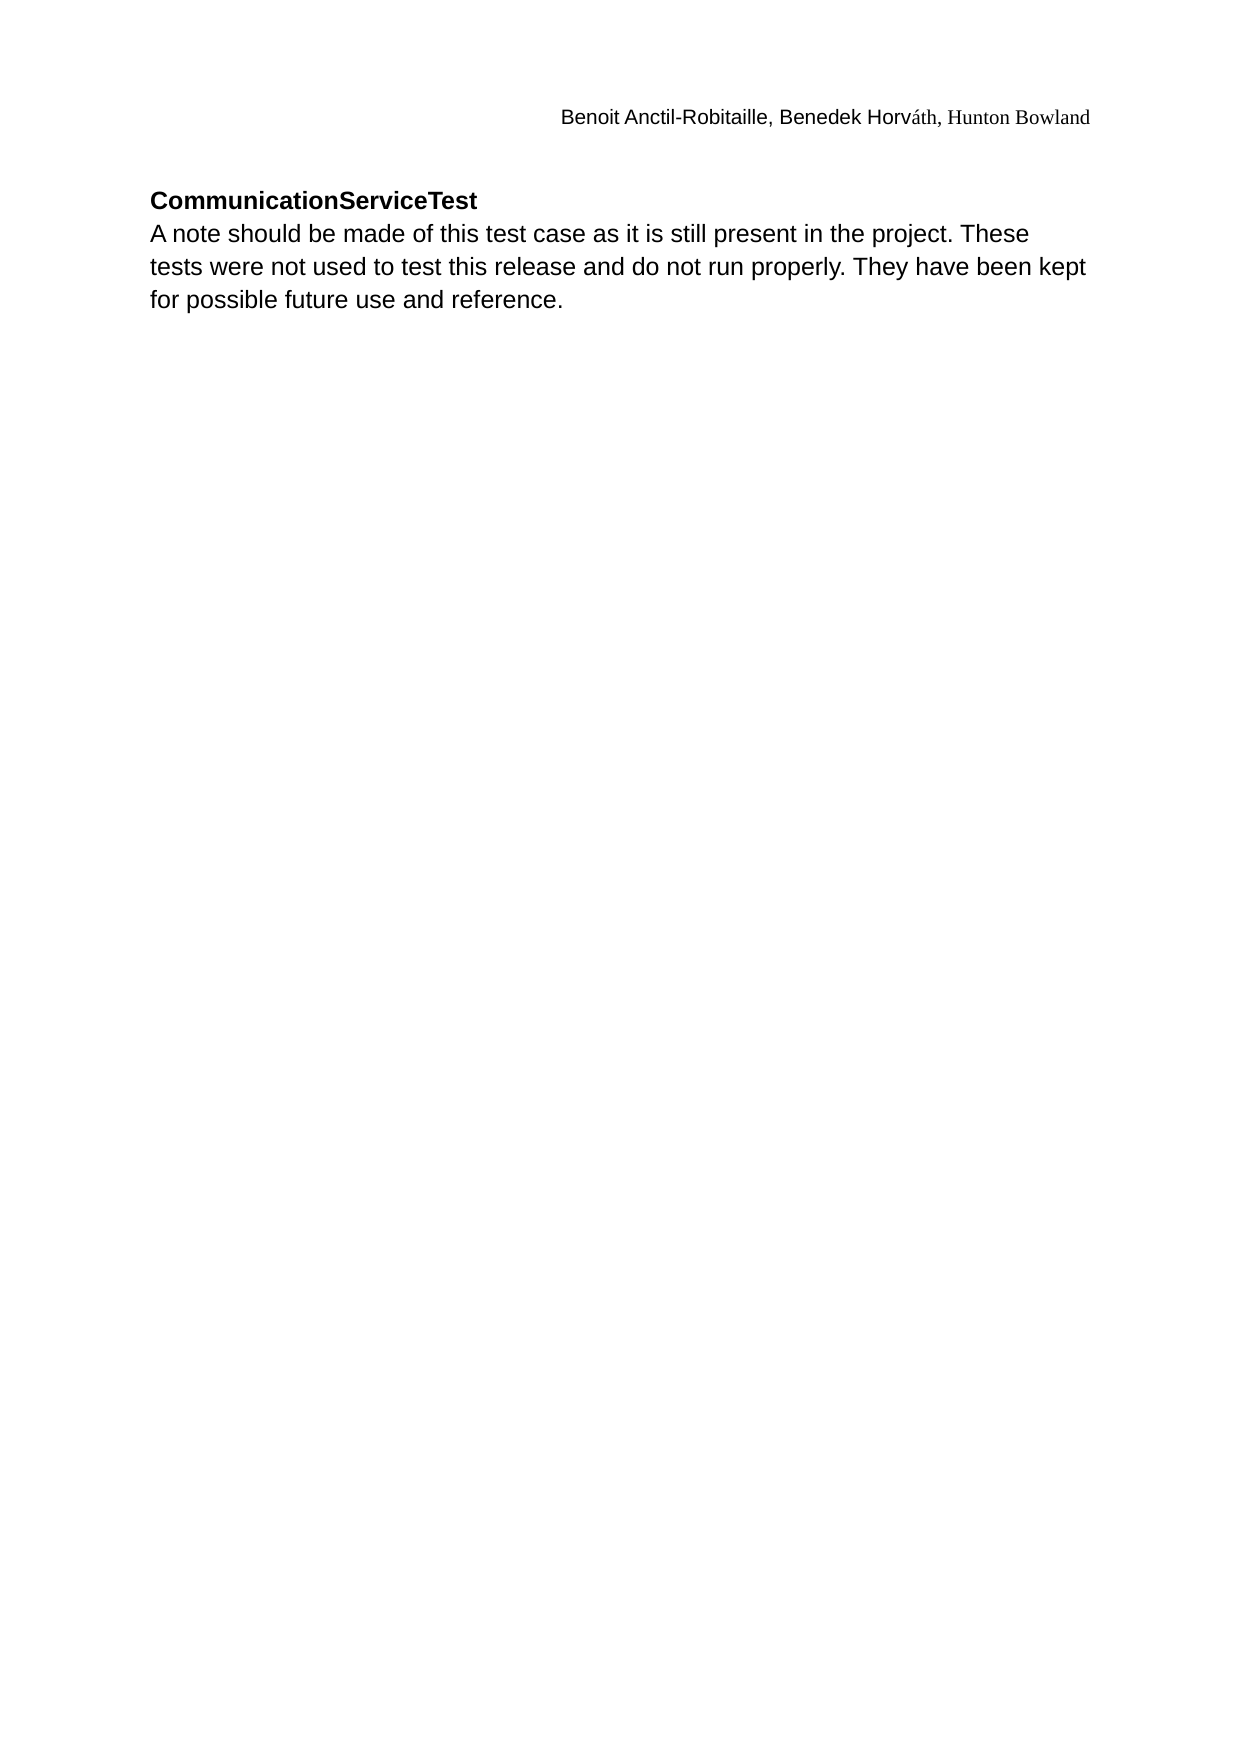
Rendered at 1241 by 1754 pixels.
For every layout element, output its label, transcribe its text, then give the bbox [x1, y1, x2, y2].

text CommunicationServiceTest [150, 186, 1090, 215]
text A note should be made of this test case as it is still present in the project. These tests were not used to test this release and do not run properly. They have been kept for possible future use and reference. [150, 219, 1090, 314]
